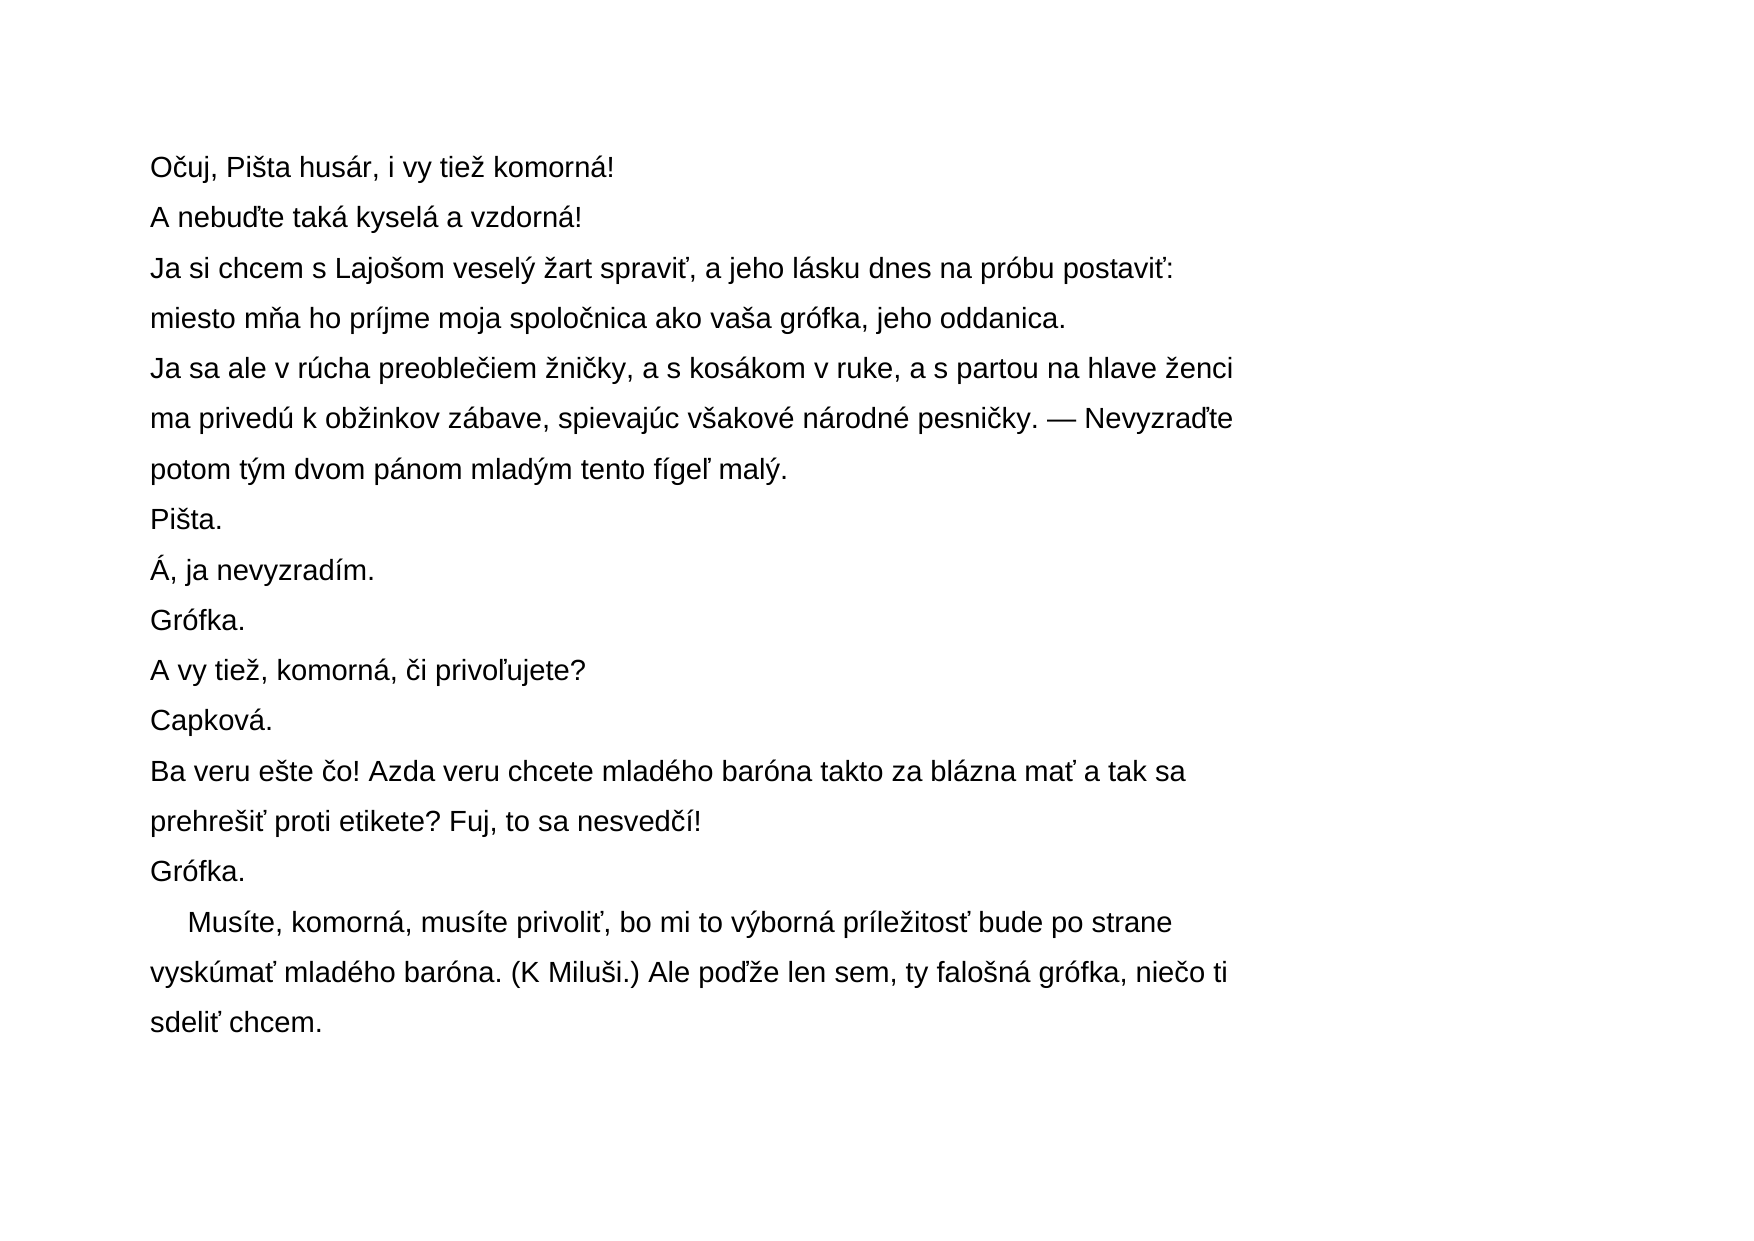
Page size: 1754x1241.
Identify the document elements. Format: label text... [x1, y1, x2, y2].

text Grófka. [150, 603, 1243, 636]
text Musíte, komorná, musíte privoliť, bo mi to výborná príležitosť bude po strane vyskúmať mladého baróna. (K Miluši.) Ale poďže len sem, ty falošná grófka, niečo ti sdeliť chcem. [150, 905, 1243, 1039]
text Ja si chcem s Lajošom veselý žart spraviť, a jeho lásku dnes na próbu postaviť: miesto mňa ho príjme moja spoločnica ako vaša grófka, jeho oddanica. [150, 251, 1243, 334]
text Ja sa ale v rúcha preoblečiem žničky, a s kosákom v ruke, a s partou na hlave ženci ma privedú k obžinkov zábave, spievajúc všakové národné pesničky. — Nevyzraďte potom tým dvom pánom mladým tento fígeľ malý. [150, 351, 1243, 485]
text Očuj, Pišta husár, i vy tiež komorná! [150, 150, 1243, 183]
text A vy tiež, komorná, či privoľujete? [150, 653, 1243, 687]
text A nebuďte taká kyselá a vzdorná! [150, 200, 1243, 234]
text Grófka. [150, 854, 1243, 888]
text Á, ja nevyzradím. [150, 552, 1243, 586]
text Pišta. [150, 502, 1243, 536]
text Ba veru ešte čo! Azda veru chcete mladého baróna takto za blázna mať a tak sa prehrešiť proti etikete? Fuj, to sa nesvedčí! [150, 754, 1243, 838]
text Capková. [150, 703, 1243, 737]
